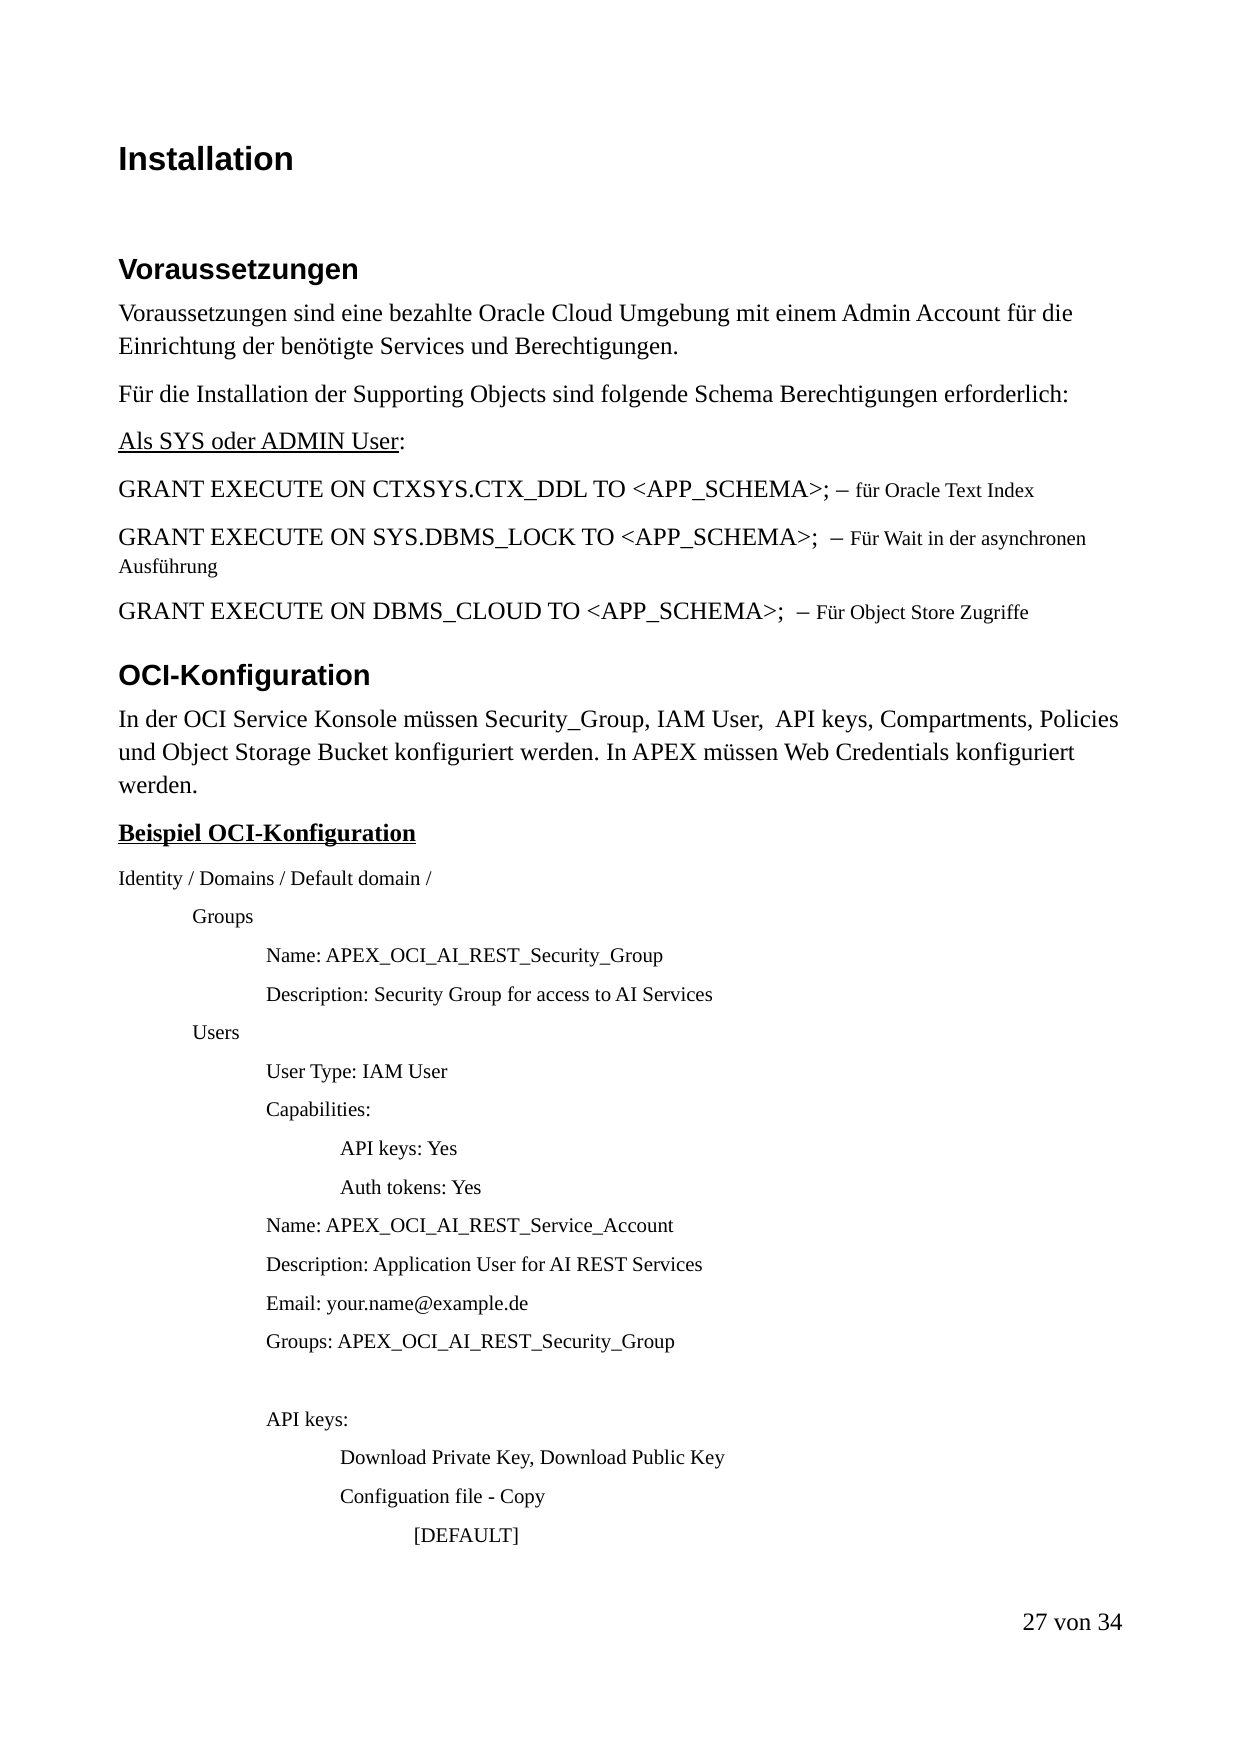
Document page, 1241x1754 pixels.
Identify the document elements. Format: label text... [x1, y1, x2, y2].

text Email: your.name@example.de [118, 1291, 1122, 1315]
text Description: Security Group for access to AI Services [118, 981, 1122, 1006]
text Identity / Domains / Default domain / [118, 866, 1122, 889]
text Name: APEX_OCI_AI_REST_Security_Group [118, 943, 1122, 967]
text Beispiel OCI-Konfiguration [118, 818, 1122, 847]
text GRANT EXECUTE ON CTXSYS.CTX_DDL TO <APP_SCHEMA>; – für Oracle Text Index [118, 474, 1122, 503]
text GRANT EXECUTE ON DBMS_CLOUD TO <APP_SCHEMA>; – Für Object Store Zugriffe [118, 596, 1122, 625]
text Groups: APEX_OCI_AI_REST_Security_Group [118, 1329, 1122, 1353]
text Name: APEX_OCI_AI_REST_Service_Account [118, 1213, 1122, 1237]
text API keys: [118, 1407, 1122, 1431]
text In der OCI Service Konsole müssen Security_Group, IAM User, API keys, Compartments, Policies und Object Storage Bucket konfiguriert werden. In APEX müssen Web Credentials konfiguriert werden. [118, 704, 1122, 799]
text Users [118, 1020, 1122, 1044]
subtitle Installation [118, 139, 1122, 177]
text GRANT EXECUTE ON SYS.DBMS_LOCK TO <APP_SCHEMA>; – Für Wait in der asynchronen Ausführung [118, 522, 1122, 578]
text User Type: IAM User [118, 1059, 1122, 1083]
text Für die Installation der Supporting Objects sind folgende Schema Berechtigungen erforderlich: [118, 379, 1122, 407]
text Capabilities: [118, 1097, 1122, 1121]
subtitle Voraussetzungen [118, 252, 1122, 286]
subtitle OCI-Konfiguration [118, 658, 1122, 692]
text Voraussetzungen sind eine bezahlte Oracle Cloud Umgebung mit einem Admin Account für die Einrichtung der benötigte Services und Berechtigungen. [118, 298, 1122, 360]
text Als SYS oder ADMIN User: [118, 426, 1122, 455]
text [DEFAULT] [118, 1522, 1122, 1547]
text Auth tokens: Yes [118, 1175, 1122, 1199]
text Configuation file - Copy [118, 1484, 1122, 1508]
text Description: Application User for AI REST Services [118, 1252, 1122, 1276]
text API keys: Yes [118, 1136, 1122, 1160]
text Groups [118, 904, 1122, 928]
text Download Private Key, Download Public Key [118, 1445, 1122, 1469]
